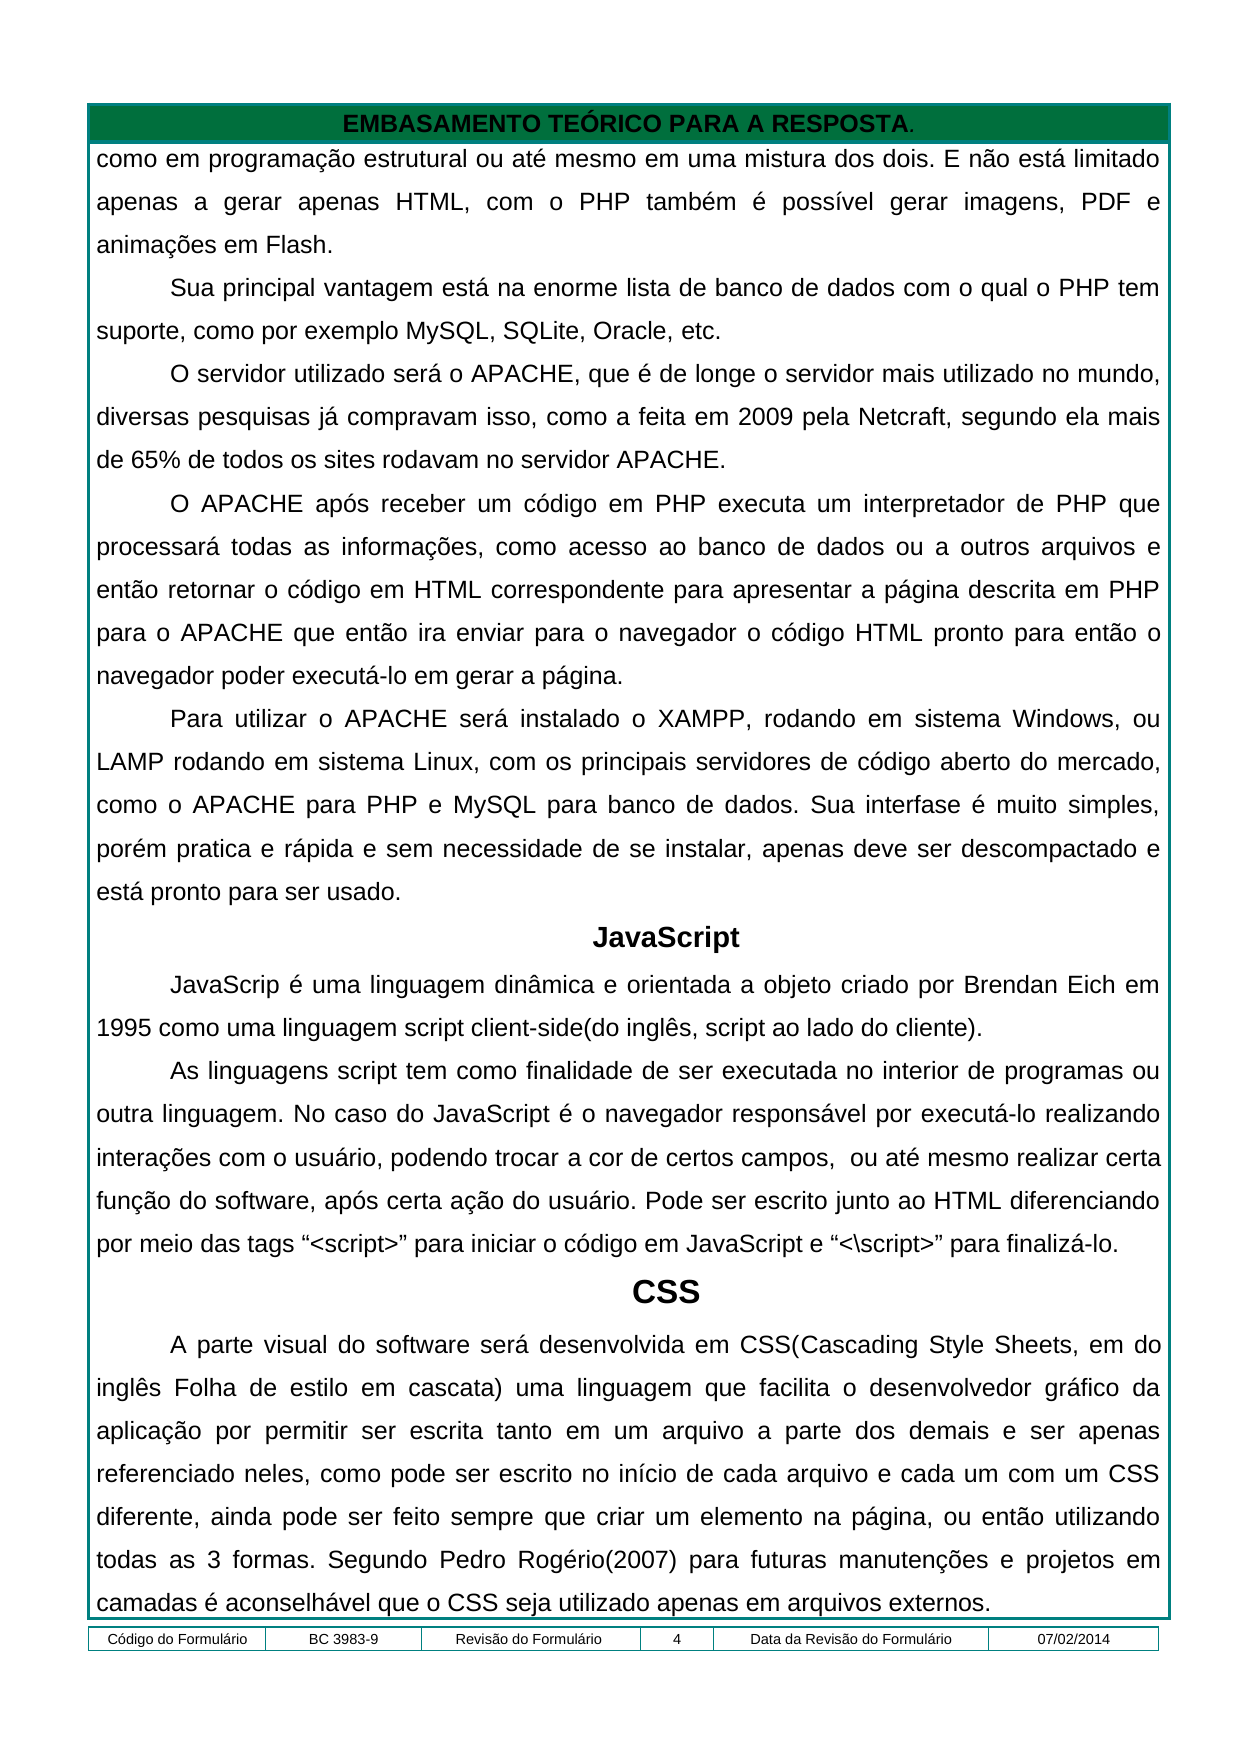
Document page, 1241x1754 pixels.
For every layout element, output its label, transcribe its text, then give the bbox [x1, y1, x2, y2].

table_cell O projeto será realizado em prol da Fundação Ecológica e Zoobotânica de Brusque-SC, também conhecida como Parque Ecológico, Zoobotânico Padre Raulino Reitz ou apenas como Zoobotânico, foi inaugurado no dia 19 de setembro de 1992. No início a fundação contava apenas com 39 recintos, em sua maior parte aves, e com uma área de 120Km² em meio a mata nativa. Em 2009 a fundação obteve uma autorização para poder manejar 64 espécies diferentes de animais. Atualmente expõe 150 animais de 64 espécies entre répteis, aves e mamíferos, nativos da região, assim como espécies exóticas. Anualmente a fundação atende em média 40.000 alunos da região, gerando educação informal, visando a consciência ambiental. Fonte:http://www.radiocidadeam.com.br/noticias/novidades-no-zoobotanico-em-setembro.html, Acesso em: 27/03/2014 Mesmo com essa magnitude, a fundação não possui nenhum tipo de software(programa de computador) para auxiliar em seu plano de manejo, e essa foi a motivação para o desenvolvimento do projeto. O primeiro passo que deve ser dado em um projeto de software é a elicitação, pois, como diz Aramos,2009 “Cabe à elicitação a tarefa de identificar os fatos que compõem os requisitos do Sistema, de forma a prover o mais correto e mais completo entendimento do que é demandado daquele software”.Ou seja,é o pontapé inicial. A partir da fase de elicitação é que será definido o que terá que ser desenvolvido para suprir as necessidades do cliente, sem ela é muito difícil produzir um software que atenda as necessidades do cliente. Existem várias técnicas de fazer a elicitação de um projeto, tais como: Entrevista, Leitura de documentos, questionários, análise de protocolos, entre outras. A técnica escolhida para extrair dados do cliente, ou seja, do parque Zoobotânico foi a pesquisa in loco. Nessa técnica o analista vai até o local onde será implantado o software a fim de entender como funciona o negócio, identificando os problemas existentes. Para auxiliar na análise de requisitos foram utilizados dois diagramas da UML, o diagrama de caso de uso e o diagrama de classe. UML significa Unified Modeling Language ou linguagem de modelagem unificada. Ou seja, tem como objetivo estabelecer uma linguagem padrão(unificada) de modelagem de dados para que qualquer desenvolvedor, seja ele de qualquer linguagem, consiga visualizar e interpretar qualquer diagrama UML e assim entender o projeto. A modelagem de dados feita pelos diagramas UML é essencial para se fazer uma elicitação de qualidade e garantir o entendimento de todos os participantes do projeto, como afirma Rosa, 2014: “Modelagem de software é a atividade de construir modelos que expliquem as características ou o comportamento de um software ou de um sistema de software. Na construção do software os modelos podem ser usados na identificação das características e funcionalidades que o software deverá prover (análise de requisitos), e no planejamento de sua construção. Frequentemente a modelagem de software usa algum tipo de notação gráfica e são apoiados pelo uso de ferramentas”. Os diagramas UML são recursos muito utilizados em processos de desenvolvimento de software tradicionais, como o RUP(Rational Unified Process).O primeiro utilizado no projeto do Zoobotânico foi o diagrama de caso de uso. Esse diagrama descreve as funcionalidades de um programa narrando o que cada ator (usuário do sistema) poderá fazer no programa. Os atores são representados por bonecos e os casos de uso por elipses. Citação de d caso uso aqui A seguir está o diagrama de casos de uso que resume basicamente o funcionamento do software. Existirão três tipos de usuários com diferentes permissões: o Administrador, o veterinário e o Técnico. Conforme ilustrado abaixo, o administrador está no topo da hierarquia, portanto assume todas as funções dos demais usuários além de poder executar as funções restritas a ele, que no caso são voltadas ao gerenciamento dos demais usuários, recintos e exclusão de informações. O administrador será o único que poderá cadastrar e editar recintos, cadastrar e editar outros usuários como também tem a permissão de excluir um animal e uma espécie. Já o Veterinário pode fazer tudo o que um técnico(funcionário comum) pode fazer, distinguindo-se apenas pelo fato de que ele pode editar o histórico clínico de um animal. Resta ao técnico efetuar o cadastro e edição de espécies e animais, buscar(listar) animais, espécies, recintos e histórico veterinário. Fonte: Elaborado pelos autores. O segundo diagrama utilizado foi o diagrama de classes. Esse diagrama tem como principal objetivo fazer a especificação de um sistema orientado a objetos, sendo assim um dos mais utilizados na UML.Ele descreve da forma mais aproximada a estrutura do código de um programa, mostrando o conjunto de classes com seus atributos e métodos e o relacionamento entre as classes. Para entendê-lo melhor, deve-se ter uma noção de programação orientada a objetos(POO), que consiste em tentar assimilar os objetos do mundo real com o mundo digital. Na POO utiliza-se classes, que definem os atributos e métodos dos objetos. Por exemplo, existe uma classe Cachorro que possuí atributos como cor do pelo e cor dos olhos, como também métodos(ações) de latir e andar. Então cria-se um objeto com o nome de Rex e diz-se que Rex é do tipo Cachorro, a partir desse momento Rex(objeto) passa a ser uma instância da classe(Cachorro). Além disso, outras características da POO são a reutilização de código e a questão da organização dividindo o código em classes. Para auxiliar na programação orientada a objetos criou-se o seguinte diagrama de classes: Fonte: Elaborado pelos autores. Cada item esta representado por números em vermelho na imagem. Item 1-Animal: Nome da classe. Item 2-São os atributos que a classe 'Animal' ira possuir; '-' significa que é privada e não pode ser visualizado dentro da classe animal, seguido do nome do atributo e então o tipo de dado que ele receberá, podendo ser 'string' que são textos, 'char' apenas um caractere, 'DATE' uma data, 'INT' números inteiros e 'BLOB' qualquer tipo de dado. Item 3-São as funções da classe; '+' significa que a função é publica e pode ser chamada em qualquer outra parte do projeto, após isso vem o nome da função. 'Void' significa que a função não retorna valor binário, apenas executa a ação. Item 4- Relacionamento entre duas classes, no caso 'Animal' e 'Espécie'. O número um e a letra 'n' determinam que a classe 'Animal' esta ligada a uma única 'Espécie', já a classe 'Espécie' esta ligadas a tantos Animais quão necessário. Item 5- Relacionamento entre as classes 'Animal' e 'Recinto'. Um recinto pode conter vários animais, mas um animal só pode estar em um recinto. Item 6- Faz uma conexão entre as classes 'Animal' e 'infoVeterinario' com 'Observação' e 'Usuário'. Tal ligação faz com que um animal tenha ligação com apenar um 'infoVeterinario' mas com tantas observações quão o necessário, e também que cada uma dessas observações tenha apenas um usuário responsável por ela. Logo após a fase de elicitação, pode-se verificar a viabilidade do projeto e o desenvolvimento começa a ser planejado. Foi realizada uma pesquisa de campo no parque Zoobotânico a fim de identificar a real necessidade do mesmo. Dessa forma foi descoberto que a sua carência estava no plano de manejo dos animais, segundo o próprio gerente da fundação, Rodrigo De Souza. O plano de manejo é um documento que toda UC (Unidade de Conservação) deve ter, em no máximo 5 anos após a sua fundação, e deve ser elaborado os objetivos gerais pelas quais ela foi criada. Deve ser elaborado por meio de estudos de várias áreas como do meio físico, biológico e social. Ele estabelece as normas e restrições de ações e uso dos recursos naturais da UC. Muitas vezes determina o zoneamento, caracterizando cada uma de suas áreas e sua finalidade. Nesse caso, o plano de manejo será focado na área biológica, ou seja, como o animal deve ser manuseado. Outro objetivo da pesquisa de campo foi levantar os requisitos para a construção do software. Conversando com os stakeholders do projeto foi observado que, no programa será possível cadastrar um animal e guardar informações importantes para o seu controle, como nome popular, nome científico, espécie, família, origem do animal, número de identificação, necessidades especiais, recinto(jaula) em que o animal se encontra. Assim como um histórico onde será registrado o comportamento do animal, útil para o seu manejo, como por exemplo se o animal não se alimentou será registrado, para que o veterinário possa ter o controle do animal. Também poderá ser cadastrado o funcionário que utilizará o programa sendo que suas permissões dependerão da sua função, e ainda os recintos do Zoobotânico, onde dever ser cadastrados os animais que estão nele, dados da planta e a norma IN169. Quando chega a parte do desenvolvimento precisa-se decidir quais das diversas tecnologias disponíveis atualmente que serão usadas, muitas delas utilizam padrões estabelecidos pela W3C. O W3C(World Wide Web, do inglês Rede Mundial de Computadores) é uma organização mundial que conta com uma equipe em tempo integral e o publico, desenvolvedores, para desenvolverem padrões para a internet. O líder da organização é Tim Berners-Lee (inventor da internet) e Jeffrey Jaffe. Segundo o próprio W3C: “O W3C desenvolve especificações técnicas e orientações através de um processo projetado para maximizar a consenso sobre as recomendações, garantindo qualidades técnicas e editoriais, além de transparentemente alcançar apoio da comunidade de desenvolvedores, do consórcio e do público em geral. “ Na construção do Software é preciso se comunicar com o computador dando utilidade a todos esses dados, para isso é necessário utilizar uma linguagem de programação, que nada mais é um conjunto de código que o computador interpreta e executa uma determinada ação, ou seja,é a forma de interagir com o computador, e assim como na vida real, exitem vários idiomas, cada um com suas próprias características, entretanto todos possuem o mesmo objetivo, a comunicação. Dentre as linguagens de programação que serão utilizadas estão: HTML PHP Javascript CSS HTML5 HTML5(Hypertext Markup Language 5, do inglês linguagem de marcação de hipertexto 5) é a quinta verão da linguagem HTML O grupo W3C define 3 pilares para a internet, um deles é uma linguagem de hipertexto para facilitar a navegação entre fonte de informação, atualmente o HTML5 é essa linguagem. Os hipertextos são um conjunto de arquivos interligados entre si formando uma grande rede de informação. Diferente de um texto normal, como de um livro, em que os assuntos ficam interligados seguidamente, no hipertexto os assuntos são conectados de forma imprecisa, dessa forma a troca de dados fica mais dinâmica. PHP e APACHE PHP(Hypertext Preprocessor do inglês, hipertexto preprocessado) criado por Rasmus Lerdorf em 1995, é uma linguagem script executada por um servidor. Diferente do JavaScript o PHP é utilizado geralmente para programação ao lado do servidor. Além disso o PHP pode ser trabalhado tanto em programação orientada a objeto, como em programação estrutural ou até mesmo em uma mistura dos dois. E não está limitado apenas a gerar apenas HTML, com o PHP também é possível gerar imagens, PDF e animações em Flash. Sua principal vantagem está na enorme lista de banco de dados com o qual o PHP tem suporte, como por exemplo MySQL, SQLite, Oracle, etc. O servidor utilizado será o APACHE, que é de longe o servidor mais utilizado no mundo, diversas pesquisas já compravam isso, como a feita em 2009 pela Netcraft, segundo ela mais de 65% de todos os sites rodavam no servidor APACHE. O APACHE após receber um código em PHP executa um interpretador de PHP que processará todas as informações, como acesso ao banco de dados ou a outros arquivos e então retornar o código em HTML correspondente para apresentar a página descrita em PHP para o APACHE que então ira enviar para o navegador o código HTML pronto para então o navegador poder executá-lo em gerar a página. Para utilizar o APACHE será instalado o XAMPP, rodando em sistema Windows, ou LAMP rodando em sistema Linux, com os principais servidores de código aberto do mercado, como o APACHE para PHP e MySQL para banco de dados. Sua interfase é muito simples, porém pratica e rápida e sem necessidade de se instalar, apenas deve ser descompactado e está pronto para ser usado. JavaScript JavaScrip é uma linguagem dinâmica e orientada a objeto criado por Brendan Eich em 1995 como uma linguagem script client-side(do inglês, script ao lado do cliente). As linguagens script tem como finalidade de ser executada no interior de programas ou outra linguagem. No caso do JavaScript é o navegador responsável por executá-lo realizando interações com o usuário, podendo trocar a cor de certos campos, ou até mesmo realizar certa função do software, após certa ação do usuário. Pode ser escrito junto ao HTML diferenciando por meio das tags “<script>” para iniciar o código em JavaScript e “<\script>” para finalizá-lo. CSS A parte visual do software será desenvolvida em CSS(Cascading Style Sheets, em do inglês Folha de estilo em cascata) uma linguagem que facilita o desenvolvedor gráfico da aplicação por permitir ser escrita tanto em um arquivo a parte dos demais e ser apenas referenciado neles, como pode ser escrito no início de cada arquivo e cada um com um CSS diferente, ainda pode ser feito sempre que criar um elemento na página, ou então utilizando todas as 3 formas. Segundo Pedro Rogério(2007) para futuras manutenções e projetos em camadas é aconselhável que o CSS seja utilizado apenas em arquivos externos. Utilizando CSS é possível trocar atributos como a cor de um determinado elemento, ou grupo de elemento, assim como trocar o tamanho, forma, estilo da letra, etc.Também é possível alterar os atributos sobre certa circunstância como o mouse parado em cima do elemento ou segurando o botão esquerdo do mouse em cima do elemento. Para trabalhar com todas essas tecnologias existem certos padrões de projeto feitos para auxiliar os programadores e o escolhido para esse projeto foi o MVC.O padrão de programação MVC(Modelo Visão e Controle) divide a programação do software em 3 partes, o modelo, a visão e o controle. A visão é a parte que interage com o usuário, recebe informações do usuário e fornece-as para o controlador, que executa a parte lógica do projeto a partir das informações vindas da visão e do modelo, sempre seguindo o plano de negócio da empresa. O modelo é a ponte entre o controle e aplicações externas, como o banco de dados. Por exemplo. O usuário tenta efetuar o login. Após preencher um campo com o e-mail e outro com a senha ele clica em um botão escrito 'Entrar', toda essa parte está na visão tanto os campos como o design da tela. Após clicar no botão 'Entrar', o e-mail como senha e até mesmo o clicar do botão são enviados para o controlador que ira utilizar esses dados para executar uma determinada função e requisitar ao modelo uma determinada ação que ira retornar outros dados para o controle, este ira definir se o login é valido ou não e informar para a visão se o usuário pode ou não ter acesso ao projeto, caso tenha transferi-lo para outra parte da aplicação ou informá-lo que o e-mail ou senha estão inválidos.Ela é aconselhável por facilitar a manutenção, o teste, a atualização do sistema e o desenvolvimento paralelo de qualquer umas das 3 partes. Porém, se os programadores tivessem que construir tudo do zero o trabalho não renderia nada, é por isso que um dos principais focos da programação orientada a objeto é o reúso de códigos. Portanto, são utilizadas diversas Frameworks para poupar a reprogramação de coisas simples e que se repetem com facilidade entre os projetos. As frameworks são códigos já feitos para solucionar um grupo de requisitos de diversos softwares diferentes. Mas não só resolver, as frameworks também padronizam o projeto, dizendo qual a forma apropriada para aquela situação. Como a linguagem de programação escolhida foi o PHP e foi decidido trabalhar com MVC, um framework que se encaixa perfeitamente no projeto é o Codeigniter pois ele é feito especialmente para desenvolvimento em PHP e oferece uma ótima contribuição para se trabalhar no padrão MVC. O Codeigniter tem como objetivo possibilitar que o programador produza mais rapidamente e possa focar na parte criativa do projeto, uma vez que seja necessário um número menor de linhas para realizar certas tarefas pelo motivo de que o framework já pré codifique determinadas funções comuns entre vários softwares.Esse framework agrupa um conjunto de bibliotecas para tarefas comuns necessárias e padroniza uma estrutura lógica para acesso a estas bibliotecas. Segundo Teixeira, 2013, o Codeigniter é “Considerado um toolkit, ou seja, uma caixa de ferramentas cujo objetivo é nos permitir desenvolver aplicações muito mais rápido do que poderíamos fazer sem a utilização de um framework.” Para facilitar e agilizar a programação, foi decidido utilizar uma IDE(Ambiente de desenvolvimento integrado).Como explica Santos(2014, Pg.04) “O IDE é um programa de computador, geralmente utilizado para aumentar a produtividade dos desenvolvedores de software, bem como a qualidade desses produtos. Podem auxiliar, através de ferramentas e características, na redução de erros e na aplicação de técnicas...” O IDE escolhido foi o NetBeans devido à familiaridade dos programadores com o software.O NetBeans é um IDE gratuito e de código aberto.Segundo o site do mesmo: “O NetBeans IDE é um ambiente de desenvolvimento - uma ferramenta para programadores, que permite escrever, compilar, depurar e instalar programas. O IDE é completamente escrito em Java, mas pode suportar qualquer linguagem de programação. Existe também um grande número de módulos para estender as funcionalidades do IDE NetBeans. O NetBeans IDE é um produto livre, sem restrições à sua forma de utilização. ” O principal motivo para utilizar o Netbeans para o projeto está na constante atualização de seu sistema e pela padronização oferecida, como comentado no site do mesmo: “Com seu Editor Java em constante aprimoramento, muitas funcionalidades avançadas e uma extensa linha de ferramentas, modelos e exemplos, o NetBeans IDE define o padrão de desenvolvimento com suas tecnologias inovadoras. ” Ainda pelo site do NetBeans é possível ter uma noção melhor da real utilização prática desse IDE e da possibilidade de adaptá-lo: “Um IDE é muito mais que um editor de texto. O Editor do NetBeans recua linhas, associa palavras e colchetes e realça códigos-fonte sintática e semanticamente. Ele também fornece modelos de código, dicas de codificação e ferramentas de refatoração. O editor suporta várias linguagens, incluindo Java, C/C++, XML, HTML, PHP, Groovy, Javadoc, JavaScript e JSP. Como o editor é extensível, você pode adicionar suporte para muitas outras linguagens. ” Além de tudo já citado acima, o NetBeans ainda ajuda na organização do código fonte, de forma que para futuras alterações no código figuem mais simples e rápidas. Bem, como o software funciona basicamente como um repositório de dados sobre os animais, a informação será armazenada em um banco de dados.Segundo Marcelo Abib Cardoso,2009, “Banco de dados é um sistema de armazenamento de dados, ou seja, um conjunto de registros que tem como objetivo organizar e guardar as informações.” O Banco de dados que será utilizado no projeto é o SGBD(sistema de gerenciamento de banco de dados)MySQL, que se intitula o banco de dados de código aberto mais popular do mundo. O My SQL foi criado na Suécia por suecos e um finlandês: David Axmark, Allan Larsson e Michael Montty Widenus, mais tarde foi comprado pela empresa de tecnologia e informática Oracle, sua atual proprietária.Ele utiliza a linguagem SQL(Structure Query Language – Linguagem de Consulta Estruturada).É o banco de dados mais utilizado do mundo, segundo o site do mesmo, utilizado até mesmo pela NASA(National Aeronautics and Space Administration- Administração Nacional da Aeronáutica e do Espaço),Google, Facebook, Banco Bradesco e muitos outros. Para auxiliar na utilização do My SQL será usado o programa My SQL Workbench, uma ferramenta gráfica que permite a visualização, criação e gerenciamento de bancos de dados em forma de tabelas, ou em apenas códigos escritos, caso o desenvolvedor preferir. O My SQL Workbench é o sucessor de DBDesigner 4 e é feito especialmente para trabalhar com o banco de dados My SQL, ambos foram desenvolvidos pela mesma empresa. A definição mais comum para CRUD é: Termo para designar as quatro operações básicas de banco de dados, Creat, Read, Update e Delete, do inglês respectivamente, criar, ler, editar e deletar (Souza, 2013). Na matemática não é possível calcular algo sem usar pelo menos umas das quatro operações básicas, nos bancos de dados não é diferente, sem o CRUD não é possível fazer nada. A matemática não existe sem suas quatro operações, os bancos de dados também não. O texto a seguir são os códigos gerados pelo MySQL Workbench a partir das tabelas desenvolvidas em cima das pesquisas realizadas no Parque Zoobotânico de Brusque. Nesses códigos é possível ver a utilização de quase todas as operações do CRUD, que no MySQL são escritas, respectivamente, como 'INSERT', 'SELECT', 'UPTADE' e 'DELETE'. -- ----------------------------------------------------- -- Table `mydb`.`Animal` -- ----------------------------------------------------- Apenas anuncia o inicio do código para crianção da tabela 'Animal' DROP TABLE IF EXISTS `mydb`.`Animal` ; Caso já exista uma tabela com o nome 'Animal' no banco 'mydb'esse código ira apagá-la. CREATE TABLE IF NOT EXISTS `mydb`.`Animal` ( Cria uma tabela com o nome 'Animal', no banco 'mydb', com os seguintes campos... `idAnimal` INT NOT NULL COMMENT 'Tabela para cadastrar os animais do Zoo.\nNesse campo é salvo o Numero dele no Zoo.' , Campo 'idAnimal' que é um INT, ou seja, um número inteiro, NOT NULL, que não pode ser deixado em branco. Possui uma descrição para explicar sua utilidade: “Tabela para cadastrar os animais do Zoo. Nesse campo é salvo o número dele no Zoo.” A vírgula diz que logo em seguida vira outro campo da tabela. `Obs` TEXT NULL COMMENT 'Descreve as necessidades especiais do animal' , Obs do tipo TEXT, ou seja um texto, NULL, que pode ser deixado em branco. Descrição: “Descreve as necessidades especiais do animal”. `procedencia` VARCHAR(45) NOT NULL COMMENT 'Descreve de onde o animal veio' , 'procedencia' do tipo VARCHAR(45), um texto com no máximo 45 caracteres, que não pode ser deixado em branco. Descrição: “Descreve de onde o animal veio”. `entrada` DATE NULL COMMENT 'Data em que o animal entrou no Zoo' , 'entrada' do tipo DATE, uma data, que pode ser deixado em branco. Descrição: “Data em que o animal entrou no Zoo”. `idvet` INT NULL COMMENT 'ID da ficha veterinaria' , 'idvet' um numero inteiro que pode ser deixado em branco. Descrição: “ID da ficha veterinária”. `Sexo` CHAR NULL COMMENT 'Sexo do animal\nAlgumas vezes nao se sabe o sexo do animal,nesse caso o valor é NULL' , 'Sexo' do tipo CHAR, apenas um caractere, que pode ser deixado em branco. Descrição: “Sexo do animal Algumas vezes não se sabe o sexo do animal, nesse caso o valor é NULL”. `desfecho` VARCHAR(45) NULL COMMENT 'Descreve como o animal saio do Zoo' , 'desfecho' um texto com no máximo 45 caracteres que pode ser deixado em branco. Descrição: “Descreve como o animal saio do Zoo”. `desfechoData` DATE NULL COMMENT 'Data que o animal saio do Zoo' , 'DesfechoData' uma data que pode ser deixada em branco. Descrição: “Data que o animal saio do Zoo”. `idEspecie` INT NOT NULL COMMENT 'ID da especie do animal' , 'idEspecie' um inteiro que não pode ser deixado em branco. Descrição: “ID da espécie do animal”. `imagem` BLOB NULL COMMENT 'Foto do animal' , 'imagem' do tipo BLOB, um campo que pode receber qualquer tipo de dado, que pode ser deixado em branco. Descrição: “Foto do animal”. `marcacao` VARCHAR(100) NOT NULL COMMENT 'Numero do animal do IBAMA' , 'marcaco' é um texto com no máximo 100 caracteres e que não pode ser deixado em branco. Descrição: “Número do animal do IBAMA”. `Apelido` VARCHAR(45) NULL COMMENT 'Como os funcionarios chamam o animal' , 'Apelido' um texto de no máximo 45 caracteres que pode ser deixado em branco. Descrição: “Como os funcionários chamam o animal”. `idRecinto` INT NOT NULL COMMENT 'ID do recinto onde o animal se encontra' , 'idRecinto' um número inteiro que não pode ser deixado em branco. Descrição: “ID do recinto onde o animal se encontra”. PRIMARY KEY (`idAnimal`) , Essa linha diz que o campo 'idAnimal' será a chave primária da tabela, ou seja, o campo principal que não poderá ser igual entre os animais registrados nela. Também será ela a chave de ligação caso outra tabela precise acessar algum outro dado do animal. INDEX `fk_Animal_especie1_idx` (`idEspecie` ASC) , Transforma o campo 'idEspecie' em uma chave estrangeira, ou seja, uma conexão com outra tabela. INDEX `fk_Animal_Recinto1_idx` (`idRecinto` ASC) , Transforma o campo 'idRecinto' em uma chave estrangeira'. UNIQUE INDEX `marcacao_UNIQUE` (`marcacao` ASC) , Determina que o campo 'marcacao' será único, e assim como a chave primária, existira apenas um animal com determinado número. CONSTRAINT `fk_Animal_especie1` FOREIGN KEY (`idEspecie` ) REFERENCES `mydb`.`especie` (`idEspecie` ) ON DELETE NO ACTION ON UPDATE NO ACTION, Determina a qual tabela será a conexão feita por meio do campo 'idEspecie', nesse caso a tabela será 'especie' e campo nela escolhido para fazer a conexão é de mesmo nome que o campo da tabela 'Animal'. Assim o campo de ligação entre a tabela 'Animal' e 'Especie' é 'idEspecie'. E diz que não haverá ação em caso de apagar ou alterar o dado do campo. CONSTRAINT `fk_Animal_Recinto1` FOREIGN KEY (`idRecinto` ) REFERENCES `mydb`.`Recinto` (`idRecinto` ) ON DELETE NO ACTION ON UPDATE NO ACTION) Determina que o campo 'idRecinto' será a conexão entre as tabelas 'Animal' e 'Recinto'. Não haverá ação no caso de apagar ou alterar o dado do campo. O “)” determina o término da criação da tabela. -- ----------------------------------------------------- -- Table `mydb`.`Animal_log` -- ----------------------------------------------------- Apenas anuncia o início do código para a tabela 'Animal_log' Será uma tabela para salvar os antigos dados da tabela 'Animal' após uma alteração. Possui alguns campos a mais da tabela 'Animal': 'idAnimal_log' para diferenciar uma alteração da outra; 'tipo' para dizer o tipo de alteração que ocorreu; 'data' para determinar a data da alteração; 'idUsuario' para saber quem fez a alteração. DROP TABLE IF EXISTS `mydb`.`Animal_log` ; CREATE TABLE IF NOT EXISTS `mydb`.`Animal_log` ( `idAnimal_log` INT NOT NULL AUTO_INCREMENT COMMENT 'Tabela para controlar o histórico de alterações na tabela \'Animal\'\n' , `Obs` TEXT NULL , `procedencia` VARCHAR(45) NOT NULL , `entrada` DATE NULL , `idvet` INT NULL , `Sexo` CHAR NULL , `desfecho` VARCHAR(45) NULL , `desfechoData` DATE NULL , `idEspecie` INT NOT NULL , `imagem` BLOB NULL , `marcacao` VARCHAR(100) NOT NULL , `Apelido` VARCHAR(45) NULL , `idRecinto` INT NOT NULL , `tipo` VARCHAR(45) NOT NULL COMMENT 'Tipo de ação que a tabela animal sofreu' , `data` DATETIME NOT NULL COMMENT 'Data da alteração' , `idAnimal` INT NULL COMMENT 'ID do animal que sofreu a ação' , `idUsuario` INT NULL COMMENT 'ID do usuario que fez a ação' , PRIMARY KEY (`idAnimal_log`) , INDEX `fk_Animal_especie1_idx` (`idEspecie` ASC) , INDEX `fk_Animal_Recinto1_idx` (`idRecinto` ASC) , INDEX `fk_Animal_log_Animal1` (`idAnimal` ASC) , INDEX `fk_Animal_log_usuario1` (`idUsuario` ASC) , UNIQUE INDEX `marcacao_UNIQUE` (`marcacao` ASC) , CONSTRAINT `fk_Animal_especie10` FOREIGN KEY (`idEspecie` ) REFERENCES `mydb`.`especie` (`idEspecie` ) ON DELETE NO ACTION ON UPDATE NO ACTION, CONSTRAINT `fk_Animal_Recinto10` FOREIGN KEY (`idRecinto` ) REFERENCES `mydb`.`Recinto` (`idRecinto` ) ON DELETE NO ACTION ON UPDATE NO ACTION, CONSTRAINT `fk_Animal_log_Animal1` FOREIGN KEY (`idAnimal` ) REFERENCES `mydb`.`Animal` (`idAnimal` ) ON DELETE NO ACTION ON UPDATE NO ACTION, CONSTRAINT `fk_Animal_log_usuario1` FOREIGN KEY (`idUsuario` ) REFERENCES `mydb`.`usuario` (`idUsuario` ) ON DELETE NO ACTION ON UPDATE NO ACTION) ENGINE = InnoDB; ##triggers do animal Apenas anuncia o início do código para as triggers(gatilhos), ações que ocorrerão após outra ação ser requerida, referente ao animal.Apresenta uma ideia de gatilho mesmo, quando determinada ação acontece, um “gatilho” é “disparado” e executa outra ação. create trigger inserir_animal before insert on animal for each row begin Cria uma trigger com o nome 'inserir_animal' que terá ações antes de inserir dados da tela 'Animal'.As ações serão as seguintes: insert into animal_log values Inserir na tabela 'animal_log' os valores: (null,new.obs,new.procedencia, new.entrada,new.idvet,new.sexo,new.desfecho, new.desfechodata,new.idespecie, new.imagem,new.marcacao, new.apelido,new.idrecinto, Preencher automaticamente o campo 'idAnimal_log'.Já os dados comuns entre os as 2 tabelas serão salvos na tabela 'Animal_log' antes de serem salvos na tabela 'Animal'. 'INSERT',now(),id,new.idAnimal); Os campos 'tipo','data', 'idUsuario' e 'idAnimal' receberão respectivamente os valores: 'INSERT', data atual, id do usuário e id do animal. Onde o id virá de uma procedure para inserir um animal. End&& Determina o fim das ações antes da ação requerida. ##Login Anuncia o inicio do código para procedure 'login', que visa facilitar o comando para login no desenvolvimento fora do MySQL Workbench. create procedure login (in sen varchar(45), log varchar(45)) Cria uma procedure chamada 'login' que possui as variaveis 'sen'(texto de no máximo 45 caracteres para a senha) e 'log'(texto de no máximo 45 caracteres para o login ou e-mail do usuario). Begin Inicia o código que será executado por trás da procedure. select tipo,idusuario from usuario where senha=md5(sen) and login=log; Seleciona o tipo e idUsuario da tabela 'usuario' onde o campo 'senha', já codificado, é igual a variável 'sen' e o campo 'login' é igual a variável 'log'. End&& Finaliza a procedure. call login (123, abc); Chama a procedure 'login' definindo os valores das variáveis 'sen' e 'login' respectivamente por '123' e 'abc'. A procedure irá procurar pelo usuário onde o campo 'senha' é 123(ambos codificados) e 'login' igual a 'abc'. [90, 144, 1168, 1617]
table_header EMBASAMENTO TEÓRICO PARA A RESPOSTA. [90, 106, 1168, 140]
